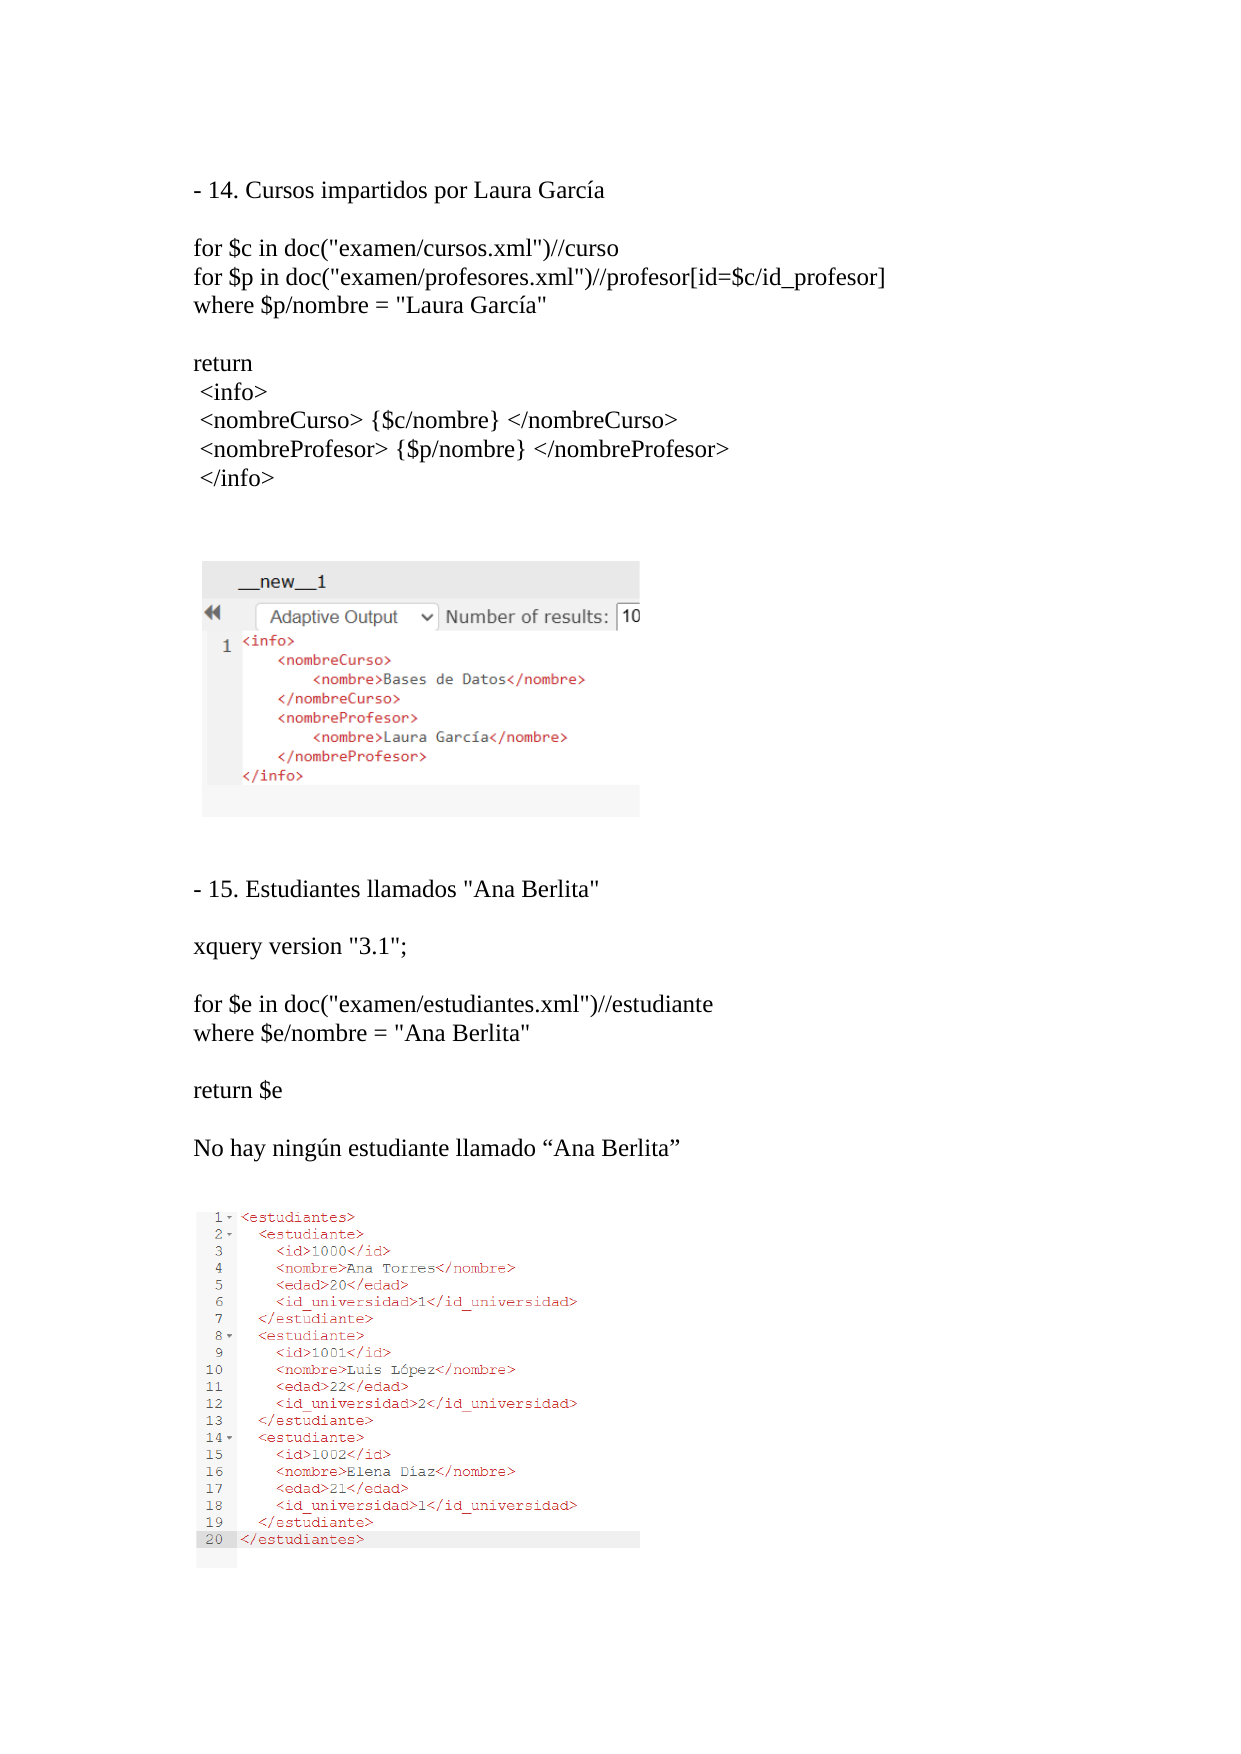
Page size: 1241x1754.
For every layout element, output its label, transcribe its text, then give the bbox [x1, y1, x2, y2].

picture [196, 1212, 640, 1568]
picture [202, 561, 640, 817]
list - 15. Estudiantes llamados "Ana Berlita" xquery version "3.1"; for $e in doc("examen/estudiantes.xml")//estudiante where $e/nombre = "Ana Berlita" return $e No hay ningún estudiante llamado “Ana Berlita” [156, 549, 1122, 1625]
list - 14. Cursos impartidos por Laura García for $c in doc("examen/cursos.xml")//curso for $p in doc("examen/profesores.xml")//profesor[id=$c/id_profesor] where $p/nombre = "Laura García" return <info> <nombreCurso> {$c/nombre} </nombreCurso> <nombreProfesor> {$p/nombre} </nombreProfesor> </info> [156, 118, 1122, 549]
